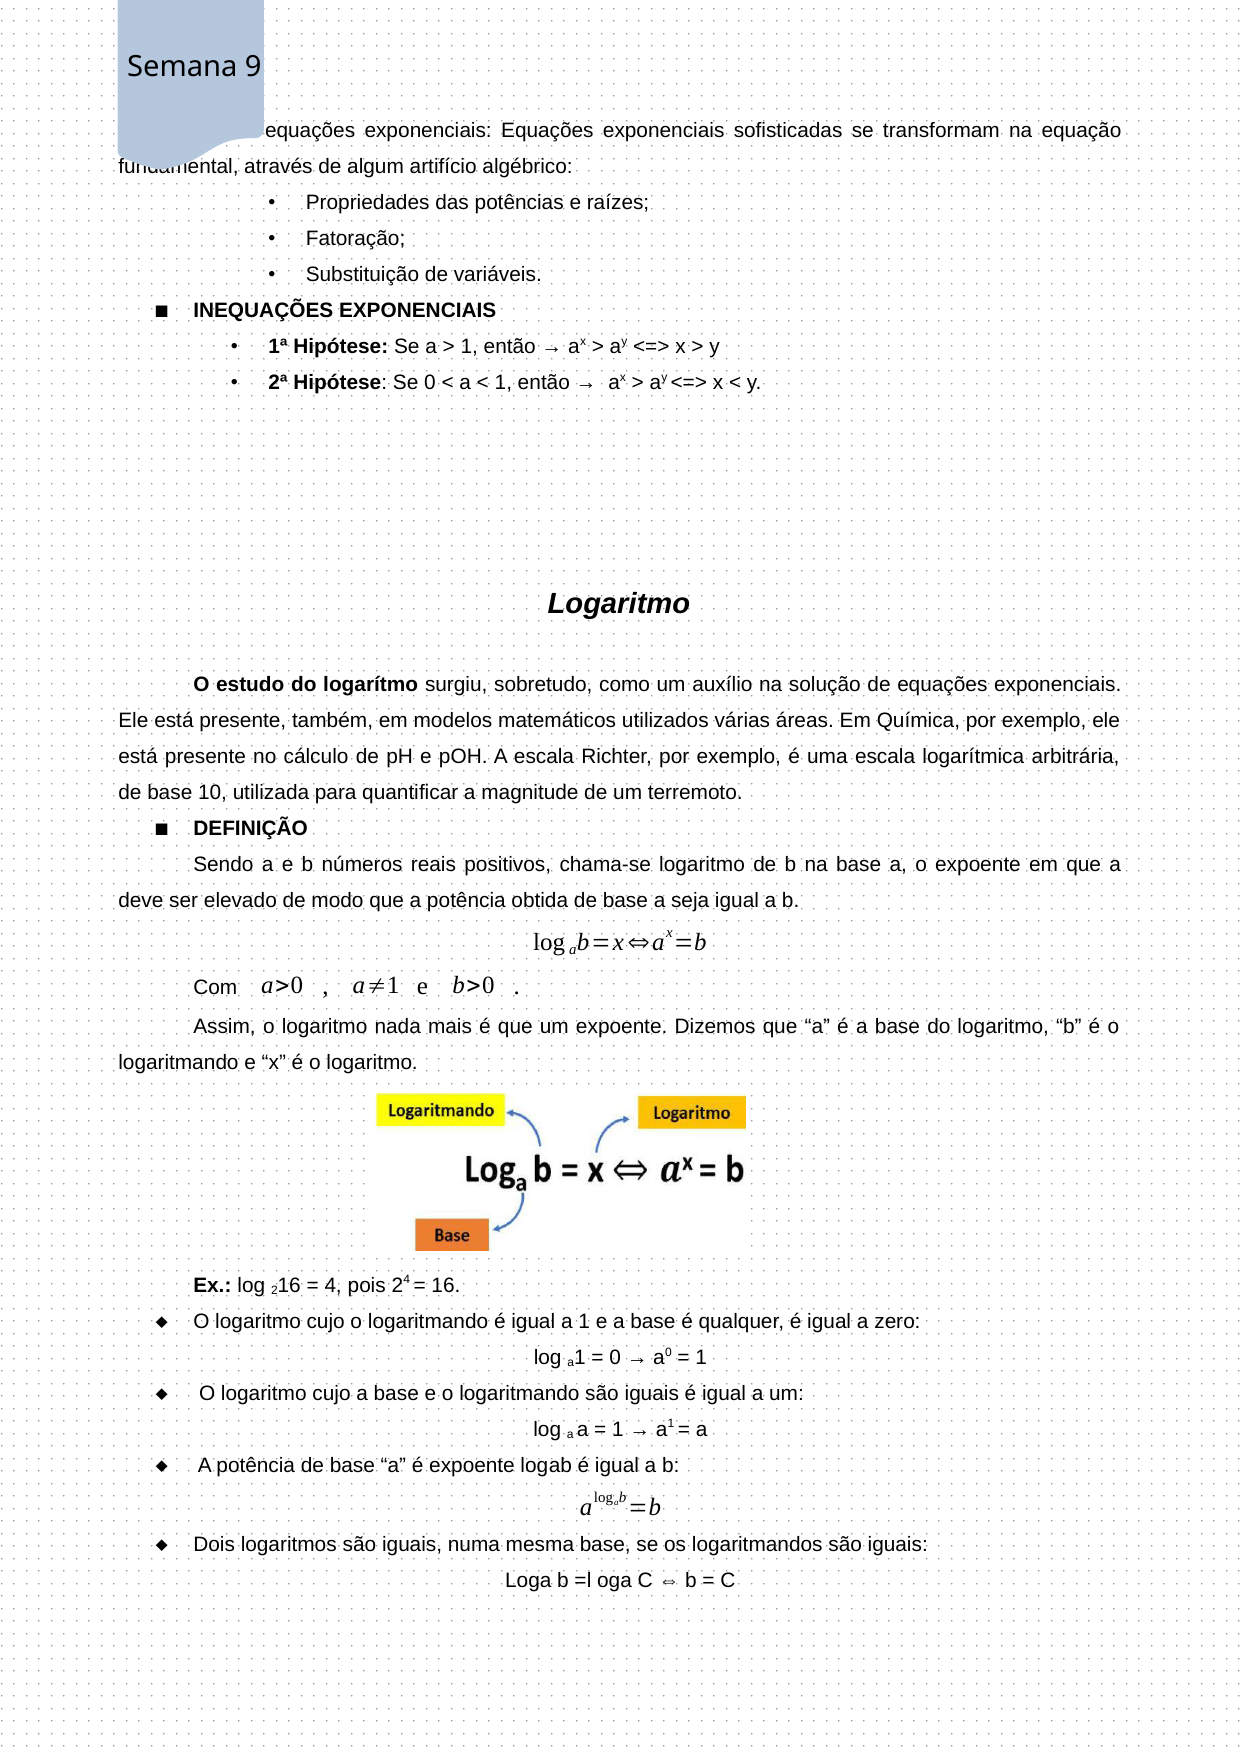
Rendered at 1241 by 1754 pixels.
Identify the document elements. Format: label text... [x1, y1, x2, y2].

text log a1 = 0 → a0 = 1 [118, 1344, 1122, 1368]
picture [0, 0, 1241, 1754]
text Assim, o logaritmo nada mais é que um expoente. Dizemos que “a” é a base do logaritmo, “b” é o logaritmando e “x” é o logaritmo. [118, 1014, 1122, 1074]
list O logaritmo cujo a base e o logaritmando são iguais é igual a um: [156, 1381, 1122, 1404]
list A potência de base “a” é expoente logab é igual a b: [156, 1452, 1122, 1477]
text Outras equações exponenciais: Equações exponenciais sofisticadas se transformam na equação fundamental, através de algum artifício algébrico: [118, 118, 1122, 178]
list Propriedades das potências e raízes; [268, 190, 1122, 214]
list DEFINIÇÃO [156, 816, 1122, 840]
list Substituição de variáveis. [268, 262, 1122, 286]
text Com , e . [118, 971, 1122, 999]
list Fatoração; [268, 226, 1122, 250]
list Dois logaritmos são iguais, numa mesma base, se os logaritmandos são iguais: [156, 1532, 1122, 1556]
text O estudo do logarítmo surgiu, sobretudo, como um auxílio na solução de equações exponenciais. Ele está presente, também, em modelos matemáticos utilizados várias áreas. Em Química, por exemplo, ele está presente no cálculo de pH e pOH. A escala Richter, por exemplo, é uma escala logarítmica arbitrária, de base 10, utilizada para quantificar a magnitude de um terremoto. [118, 672, 1122, 804]
list INEQUAÇÕES EXPONENCIAIS [156, 298, 1122, 322]
list O logaritmo cujo o logaritmando é igual a 1 e a base é qualquer, é igual a zero: [156, 1308, 1122, 1333]
text Ex.: log 216 = 4, pois 24 = 16. [118, 1273, 1122, 1297]
text Loga b =l oga C ⇔ b = C [118, 1568, 1122, 1592]
list 2ª Hipótese: Se 0 < a < 1, então → ax > ay <=> x < y. [231, 370, 1122, 394]
list 1ª Hipótese: Se a > 1, então → ax > ay <=> x > y [231, 334, 1122, 358]
text Logaritmo [118, 586, 1122, 619]
text log a a = 1 → a1 = a [118, 1417, 1122, 1441]
text Sendo a e b números reais positivos, chama-se logaritmo de b na base a, o expoente em que a deve ser elevado de modo que a potência obtida de base a seja igual a b. [118, 852, 1122, 912]
